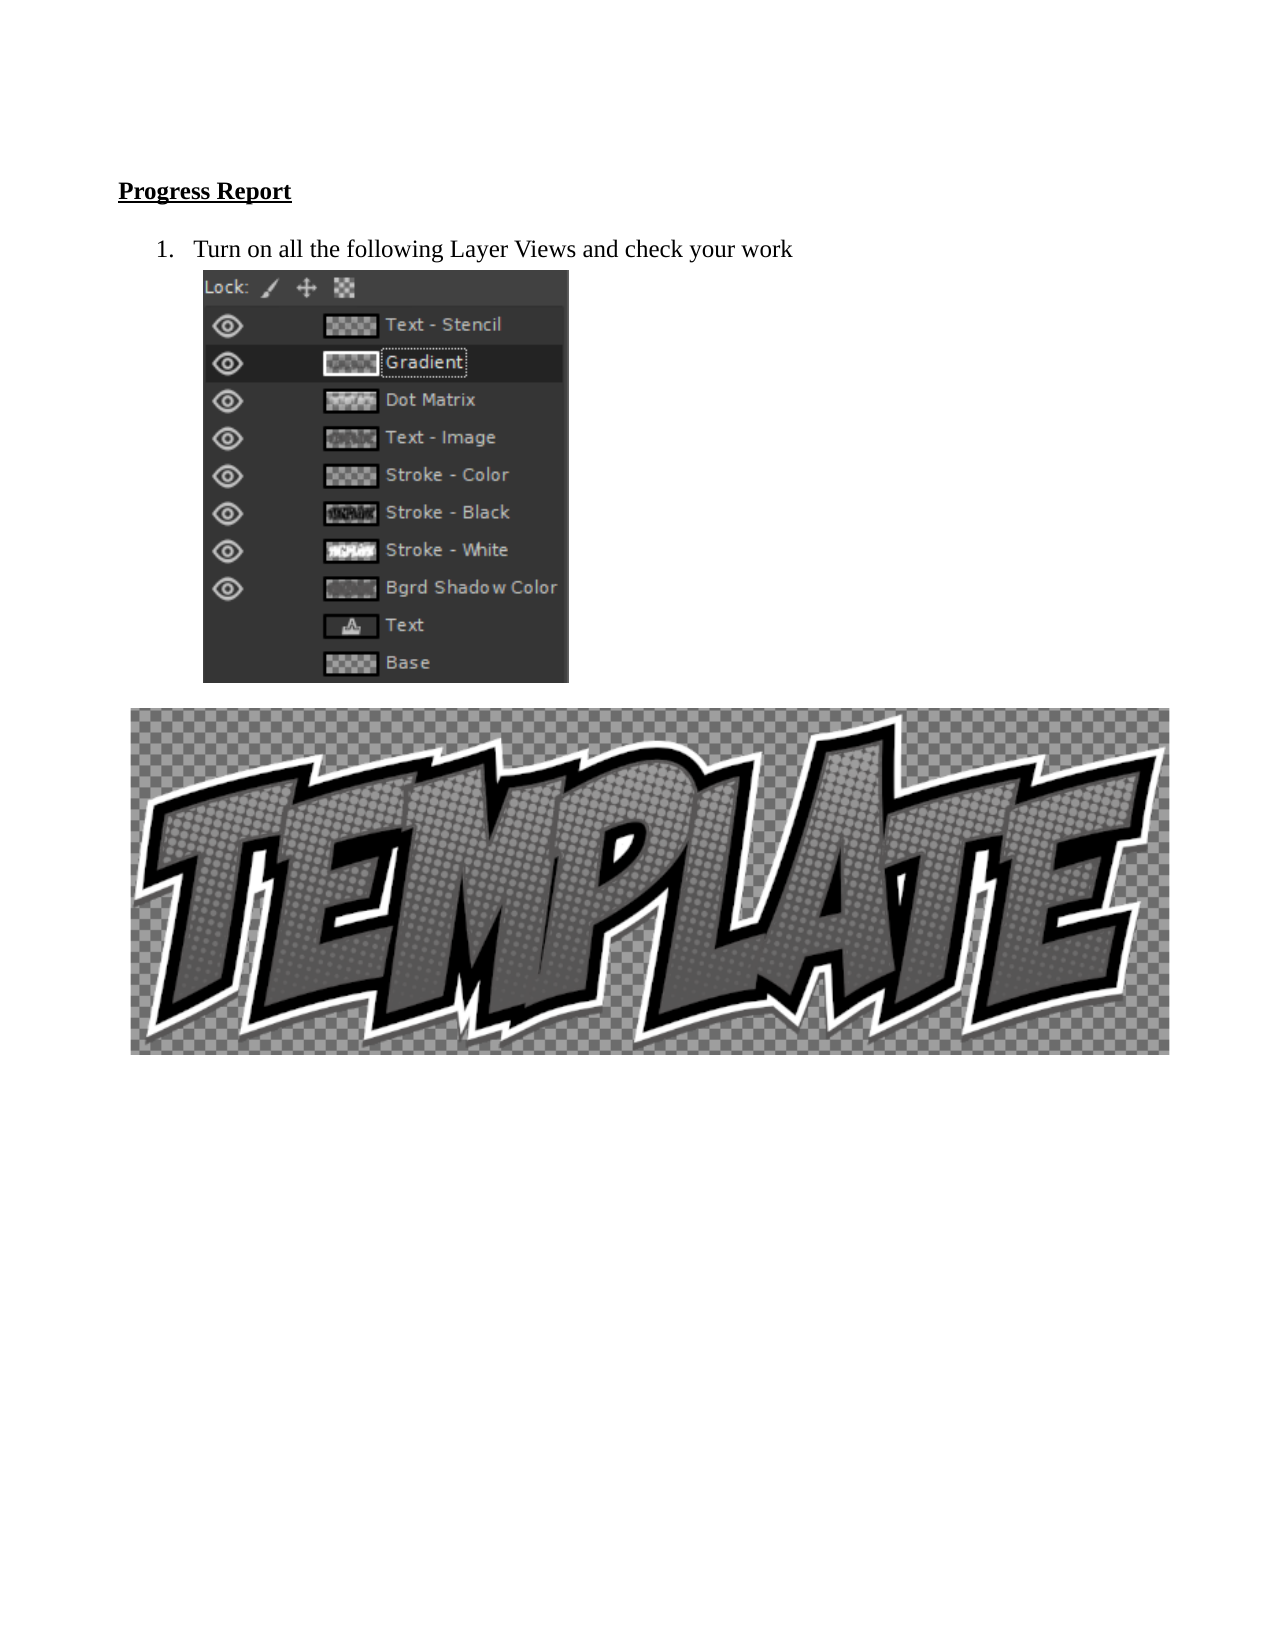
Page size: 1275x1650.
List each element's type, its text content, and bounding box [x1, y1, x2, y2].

picture [130, 708, 1170, 1055]
picture [203, 270, 569, 683]
text Progress Report [118, 176, 1157, 205]
list Turn on all the following Layer Views and check your work [156, 234, 1157, 263]
